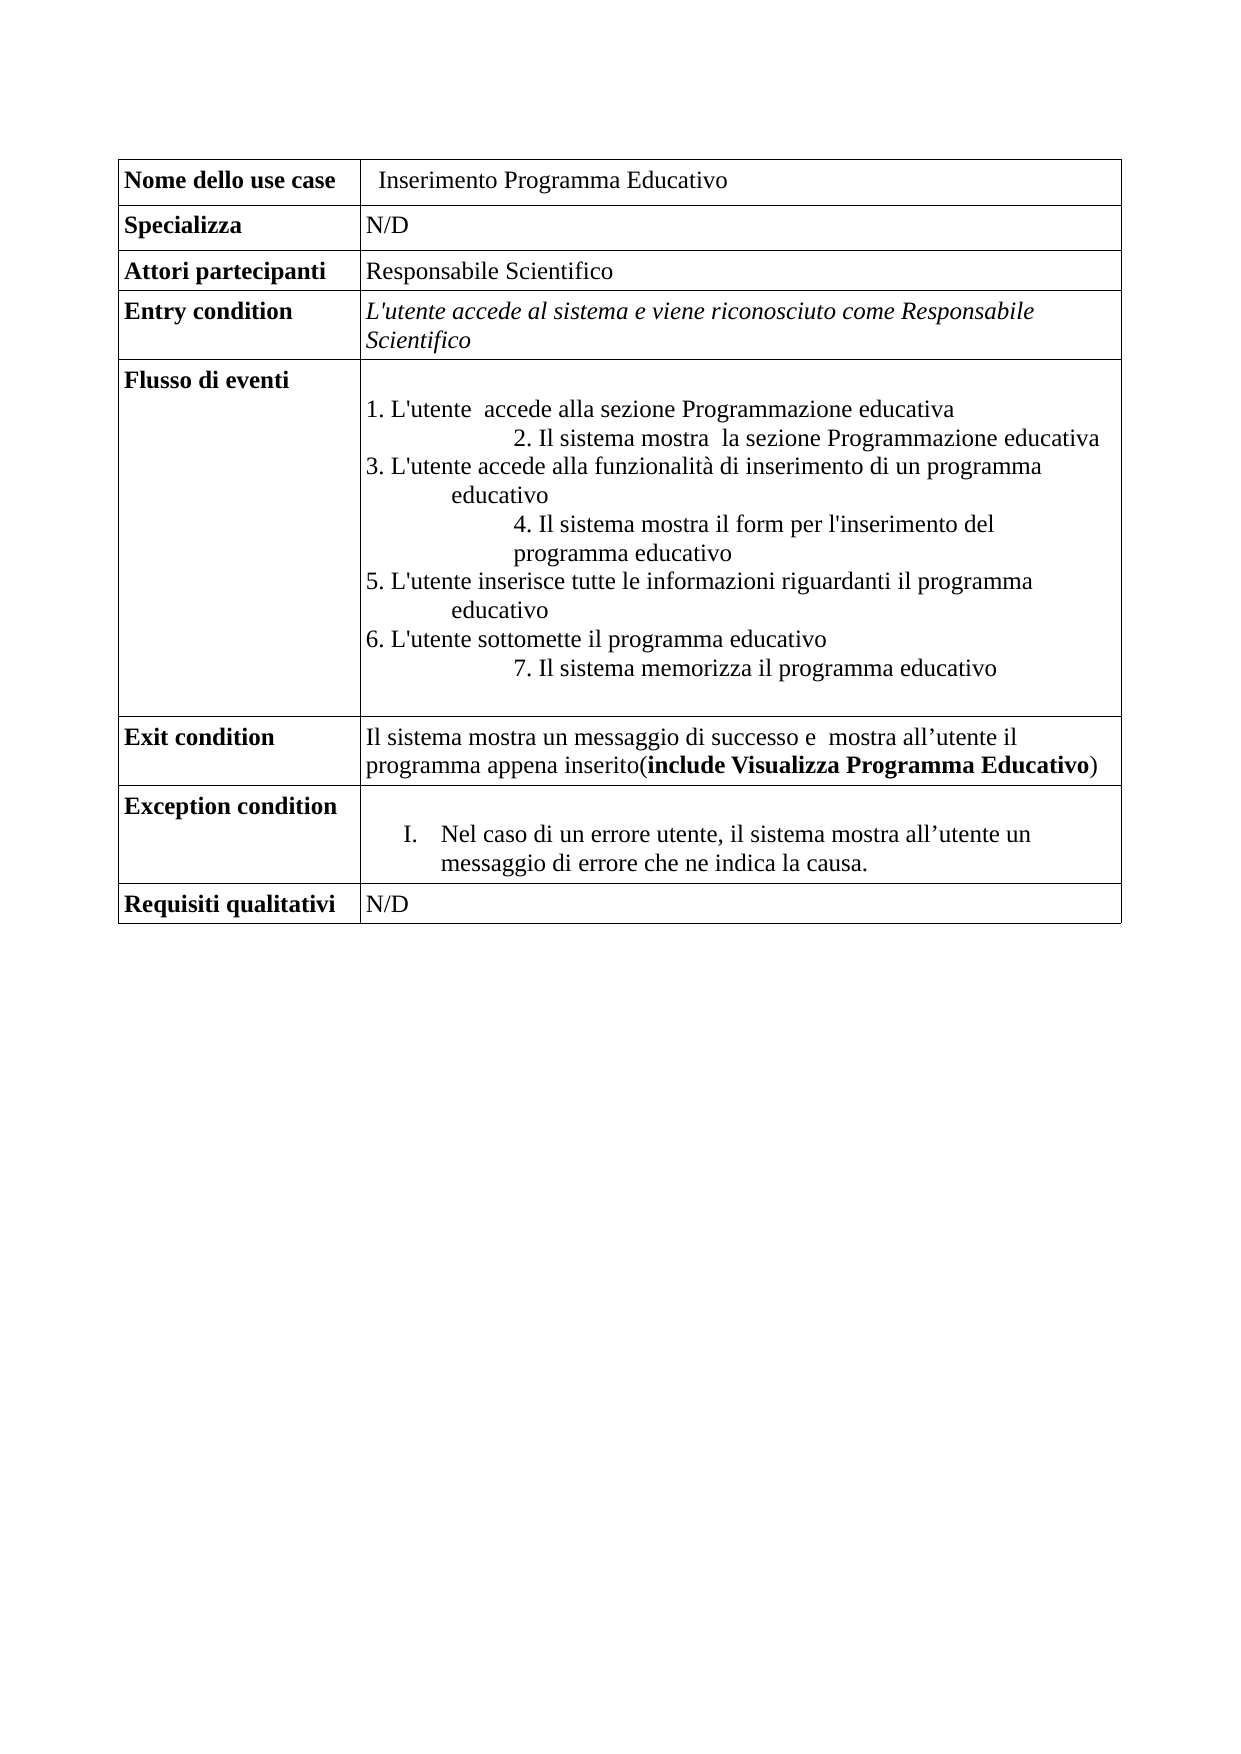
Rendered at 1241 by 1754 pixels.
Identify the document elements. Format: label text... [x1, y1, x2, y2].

table_cell Entry condition [119, 291, 360, 359]
table_cell Exception condition [119, 786, 360, 883]
table_cell Requisiti qualitativi [119, 884, 360, 923]
table_cell L'utente accede al sistema e viene riconosciuto come Responsabile Scientifico [361, 291, 1121, 359]
table_cell Responsabile Scientifico [361, 251, 1121, 290]
table_cell Nel caso di un errore utente, il sistema mostra all’utente un messaggio di errore che ne indica la causa. [361, 786, 1121, 883]
table_cell Flusso di eventi [119, 360, 360, 716]
table_cell Attori partecipanti [119, 251, 360, 290]
table_cell Exit condition [119, 717, 360, 785]
table_header Nome dello use case [119, 160, 360, 205]
table_cell N/D [361, 884, 1121, 923]
table_cell N/D [361, 206, 1121, 250]
table_header Inserimento Programma Educativo [361, 160, 1121, 205]
table_cell Specializza [119, 206, 360, 250]
table_cell Il sistema mostra un messaggio di successo e mostra all’utente il programma appena inserito(include Visualizza Programma Educativo) [361, 717, 1121, 785]
table_cell L'utente accede alla sezione Programmazione educativa Il sistema mostra la sezione Programmazione educativa L'utente accede alla funzionalità di inserimento di un programma educativo Il sistema mostra il form per l'inserimento del programma educativo L'utente inserisce tutte le informazioni riguardanti il programma educativo L'utente sottomette il programma educativo Il sistema memorizza il programma educativo [361, 360, 1121, 716]
